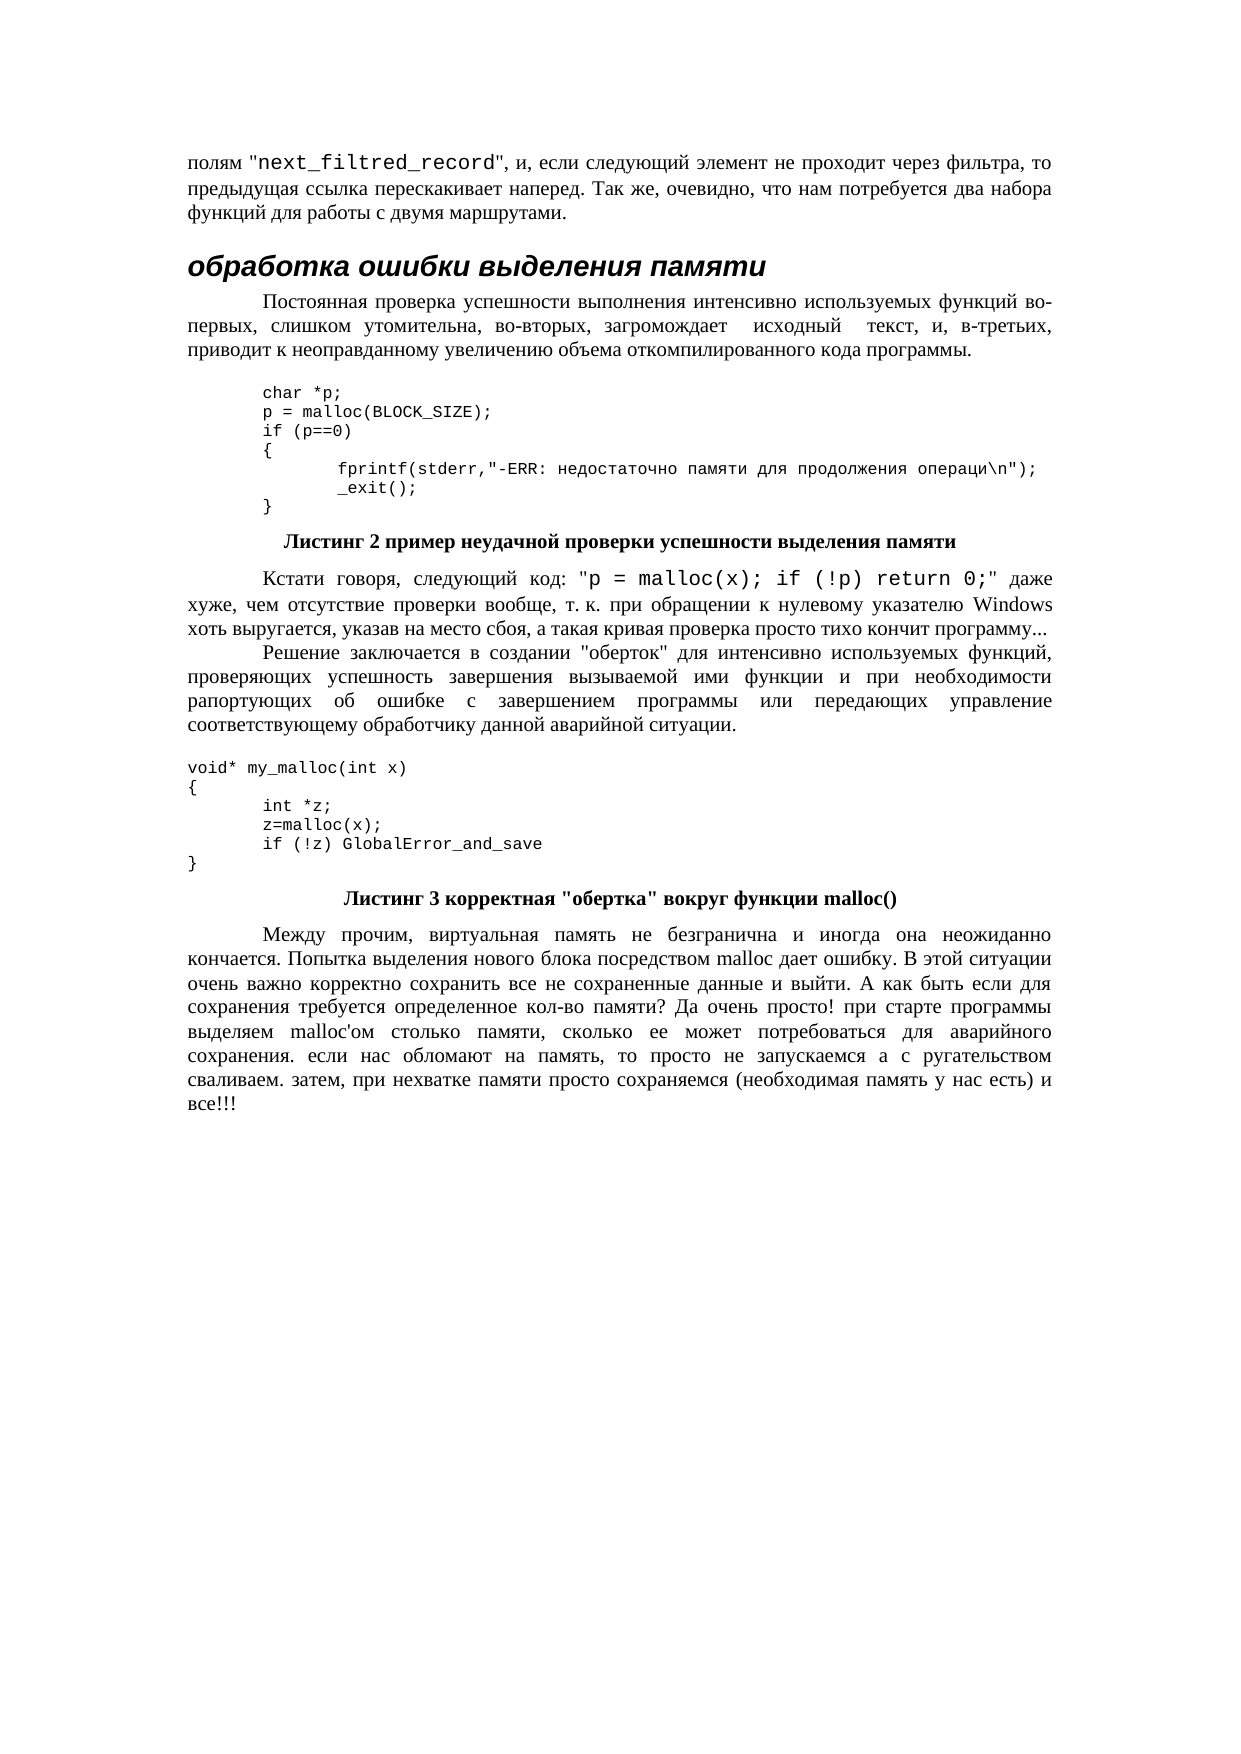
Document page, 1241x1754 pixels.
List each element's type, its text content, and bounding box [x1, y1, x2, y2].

text { [187, 441, 1053, 460]
text void* my_malloc(int x) [187, 760, 1053, 779]
text Кстати говоря, следующий код: "p = malloc(x); if (!p) return 0;" даже хуже, чем отсутствие проверки вообще, т. к. при обращении к нулевому указателю Windows хоть выругается, указав на место сбоя, а такая кривая проверка просто тихо кончит программу... [187, 566, 1053, 640]
text Между прочим, виртуальная память не безгранична и иногда она неожиданно кончается. Попытка выделения нового блока посредством malloc дает ошибку. В этой ситуации очень важно корректно сохранить все не сохраненные данные и выйти. А как быть если для сохранения требуется определенное кол-во памяти? Да очень просто! при старте программы выделяем malloc'ом столько памяти, сколько ее может потребоваться для аварийного сохранения. если нас обломают на память, то просто не запускаемся а с ругательством сваливаем. затем, при нехватке памяти просто сохраняемся (необходимая память у нас есть) и все!!! [187, 922, 1053, 1115]
text _exit(); [187, 479, 1053, 498]
text int *z; [187, 798, 1053, 817]
text Листинг 2 пример неудачной проверки успешности выделения памяти [187, 529, 1053, 553]
text { [187, 779, 1053, 798]
text Решение заключается в создании "оберток" для интенсивно используемых функций, проверяющих успешность завершения вызываемой ими функции и при необходимости рапортующих об ошибке с завершением программы или передающих управление соответствующему обработчику данной аварийной ситуации. [187, 640, 1053, 736]
text Постоянная проверка успешности выполнения интенсивно используемых функций во-первых, слишком утомительна, во-вторых, загромождает исходный текст, и, в-третьих, приводит к неоправданному увеличению объема откомпилированного кода программы. [187, 289, 1053, 361]
subtitle обработка ошибки выделения памяти [187, 249, 1053, 282]
text полям "next_filtred_record", и, если следующий элемент не проходит через фильтра, то предыдущая ссылка перескакивает наперед. Так же, очевидно, что нам потребуется два набора функций для работы с двумя маршрутами. [187, 150, 1053, 224]
text char *p; [187, 385, 1053, 404]
text z=malloc(x); [187, 817, 1053, 836]
text fprintf(stderr,"-ERR: недостаточно памяти для продолжения операци\n"); [187, 460, 1053, 479]
text } [187, 854, 1053, 873]
text } [187, 498, 1053, 517]
text p = malloc(BLOCK_SIZE); [187, 404, 1053, 423]
text if (p==0) [187, 423, 1053, 441]
text if (!z) GlobalError_and_save [187, 836, 1053, 854]
text Листинг 3 корректная "обертка" вокруг функции malloc() [187, 886, 1053, 910]
